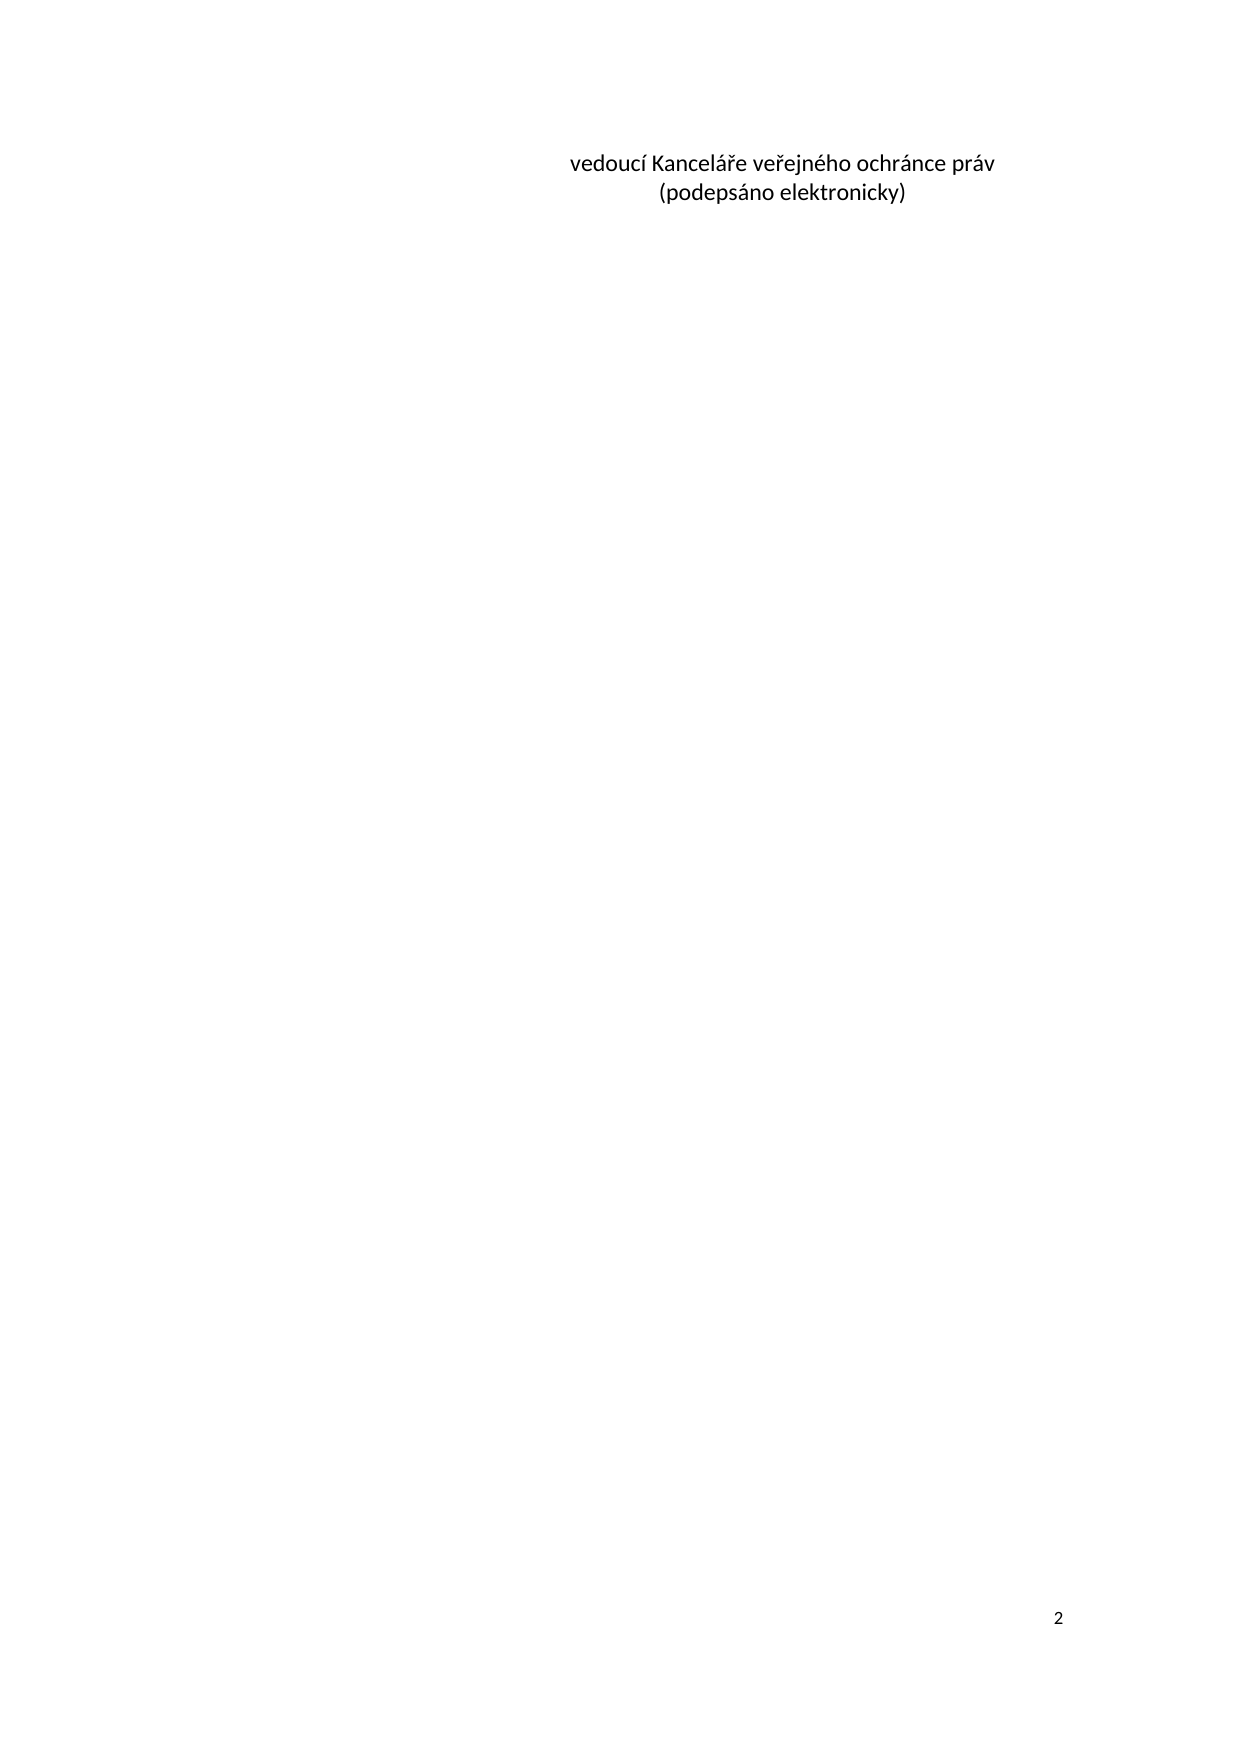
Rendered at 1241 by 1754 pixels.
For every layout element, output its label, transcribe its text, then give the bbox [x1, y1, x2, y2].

text (podepsáno elektronicky) [502, 177, 1063, 206]
text vedoucí Kanceláře veřejného ochránce práv [502, 148, 1063, 177]
